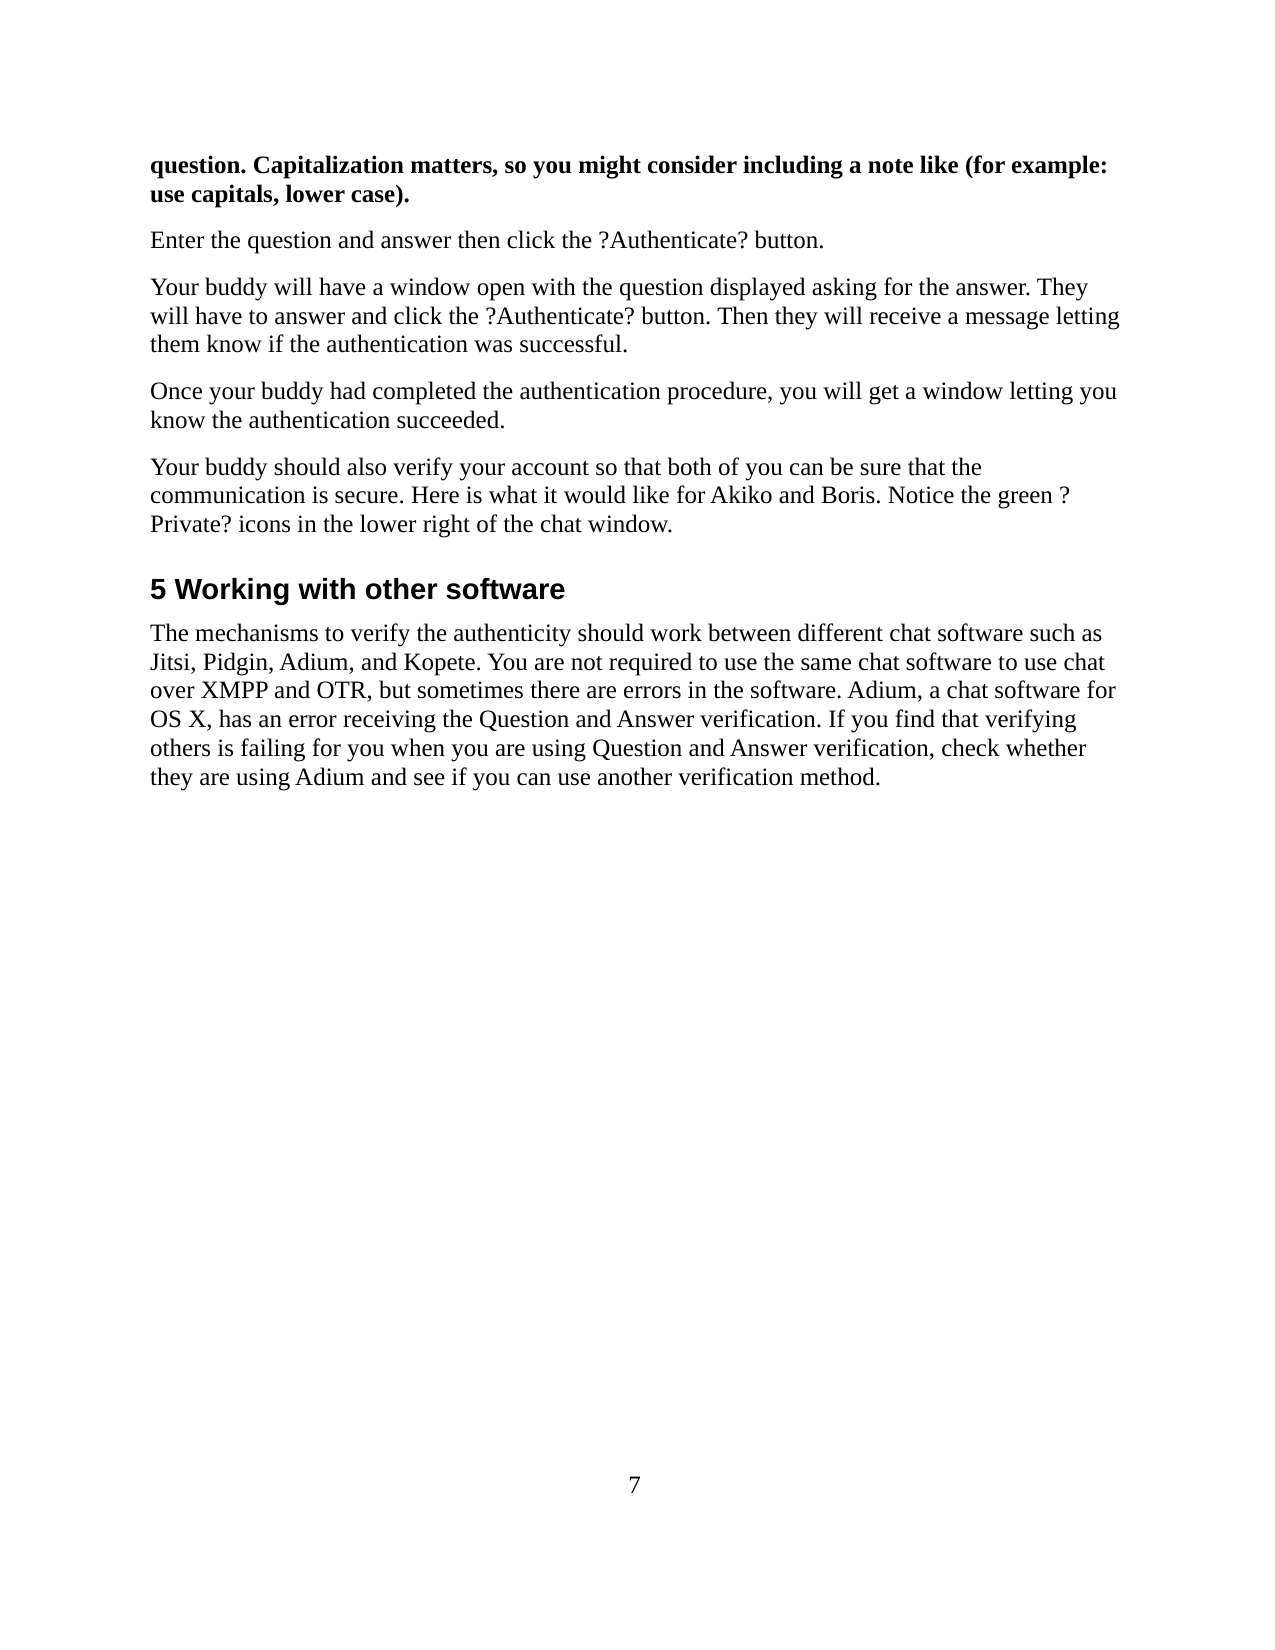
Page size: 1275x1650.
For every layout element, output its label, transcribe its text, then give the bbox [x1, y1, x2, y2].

text Once your buddy had completed the authentication procedure, you will get a window letting you know the authentication succeeded. [150, 376, 1125, 434]
text Enter the question and answer then click the ?Authenticate? button. [150, 225, 1125, 254]
text Your buddy should also verify your account so that both of you can be sure that the communication is secure. Here is what it would like for Akiko and Boris. Notice the green ?Private? icons in the lower right of the chat window. [150, 452, 1125, 538]
subtitle 5 Working with other software [150, 572, 1125, 605]
text The mechanisms to verify the authenticity should work between different chat software such as Jitsi, Pidgin, Adium, and Kopete. You are not required to use the same chat software to use chat over XMPP and OTR, but sometimes there are errors in the software. Adium, a chat software for OS X, has an error receiving the Question and Answer verification. If you find that verifying others is failing for you when you are using Question and Answer verification, check whether they are using Adium and see if you can use another verification method. [150, 618, 1125, 790]
text Your buddy will have a window open with the question displayed asking for the answer. They will have to answer and click the ?Authenticate? button. Then they will receive a message letting them know if the authentication was successful. [150, 272, 1125, 358]
text question. Capitalization matters, so you might consider including a note like (for example: use capitals, lower case). [150, 150, 1125, 207]
